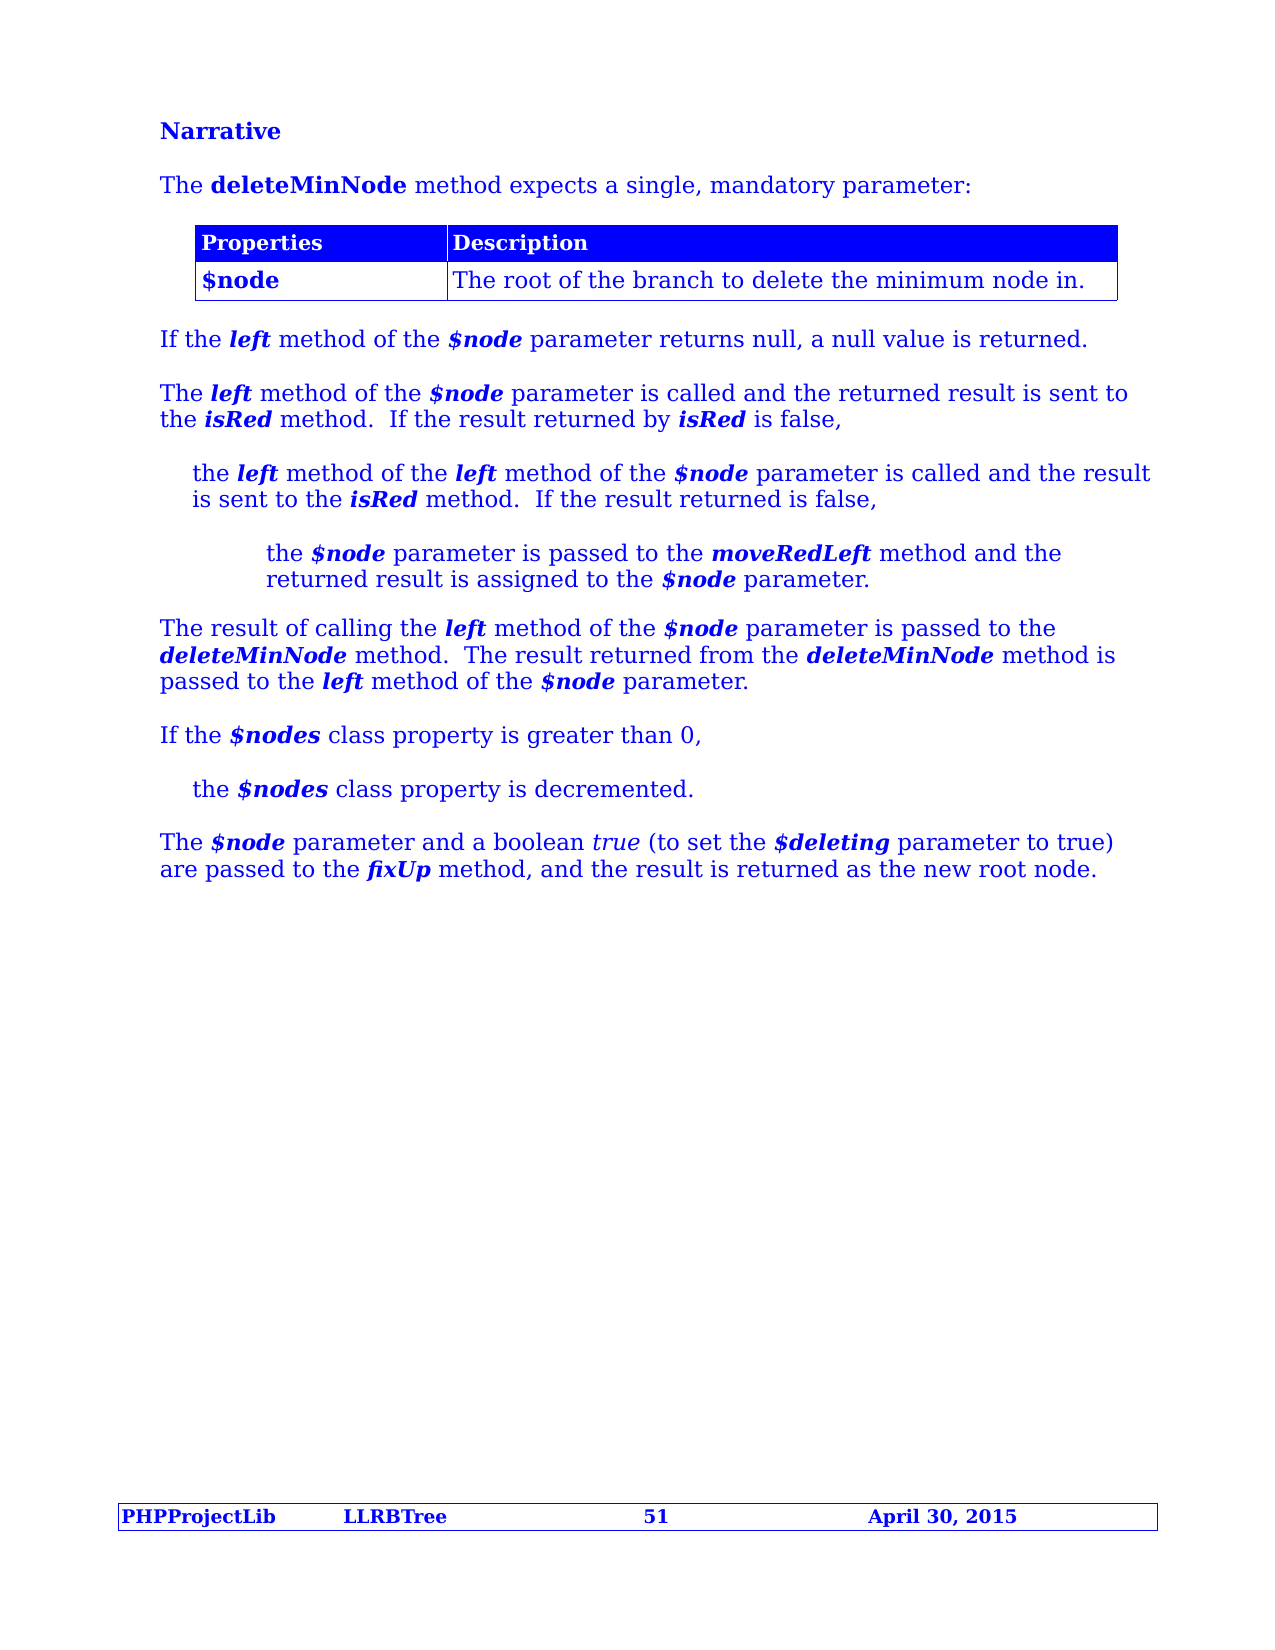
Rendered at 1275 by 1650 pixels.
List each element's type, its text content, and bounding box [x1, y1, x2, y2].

text the left method of the left method of the $node parameter is called and the result is sent to the isRed method. If the result returned is false, [192, 460, 1157, 513]
text The left method of the $node parameter is called and the returned result is sent to the isRed method. If the result returned by isRed is false, [159, 380, 1157, 433]
text The deleteMinNode method expects a single, mandatory parameter: [159, 172, 1157, 199]
table_cell $node [196, 262, 447, 300]
text Narrative [159, 118, 1157, 145]
text the $nodes class property is decremented. [192, 775, 1157, 802]
text The result of calling the left method of the $node parameter is passed to the deleteMinNode method. The result returned from the deleteMinNode method is passed to the left method of the $node parameter. [159, 615, 1157, 695]
text the $node parameter is passed to the moveRedLeft method and the returned result is assigned to the $node parameter. [266, 540, 1157, 593]
text The $node parameter and a boolean true (to set the $deleting parameter to true) are passed to the fixUp method, and the result is returned as the new root node. [159, 829, 1157, 882]
table_header Description [448, 226, 1117, 261]
text If the $nodes class property is greater than 0, [159, 722, 1157, 749]
table_cell The root of the branch to delete the minimum node in. [448, 262, 1117, 300]
table_header Properties [196, 226, 447, 261]
text If the left method of the $node parameter returns null, a null value is returned. [159, 327, 1157, 353]
